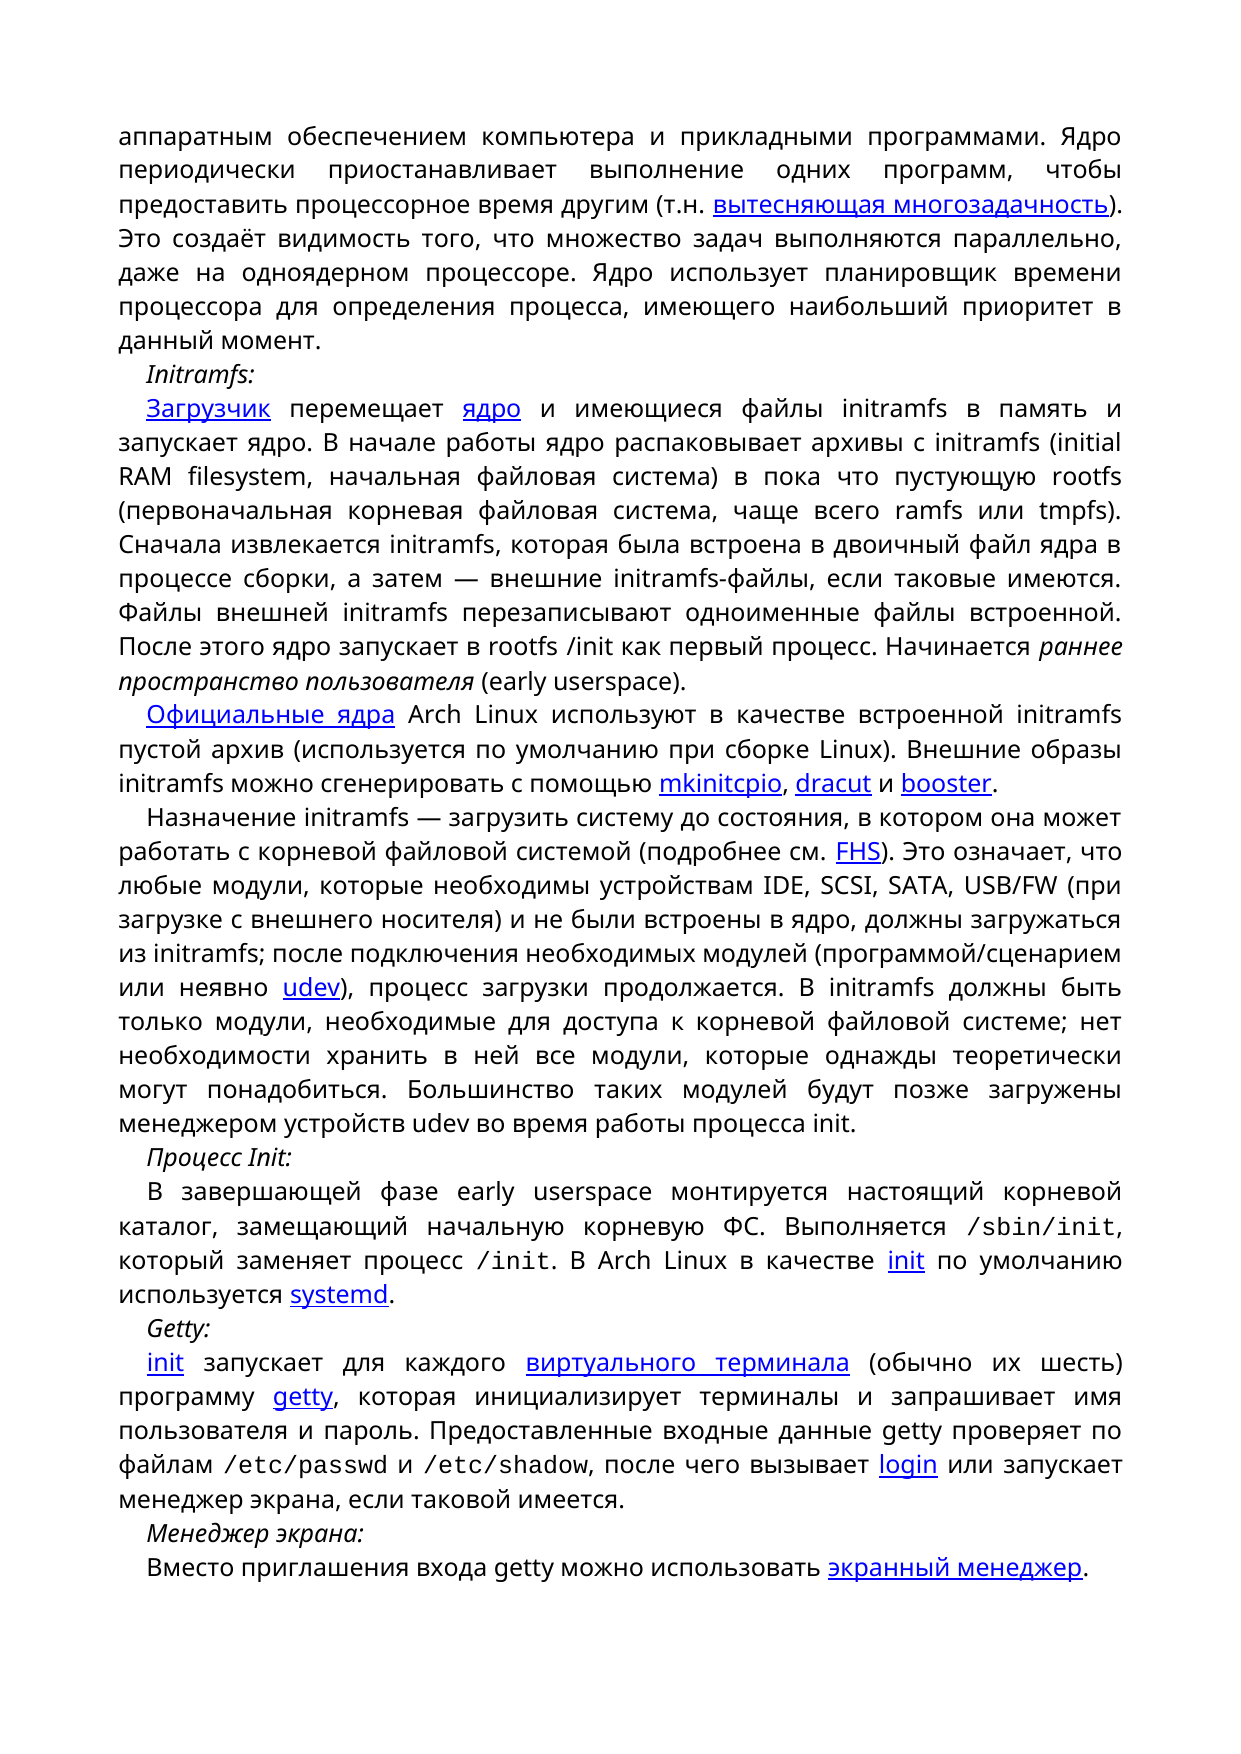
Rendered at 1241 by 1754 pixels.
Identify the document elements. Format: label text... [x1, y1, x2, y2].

subtitle Менеджер экрана: [118, 1515, 1123, 1549]
text init запускает для каждого виртуального терминала (обычно их шесть) программу getty, которая инициализирует терминалы и запрашивает имя пользователя и пароль. Предоставленные входные данные getty проверяет по файлам /etc/passwd и /etc/shadow, после чего вызывает login или запускает менеджер экрана, если таковой имеется. [118, 1345, 1123, 1515]
subtitle Процесс Init: [118, 1140, 1123, 1174]
subtitle Initramfs: [118, 357, 1123, 391]
text Официальные ядра Arch Linux используют в качестве встроенной initramfs пустой архив (используется по умолчанию при сборке Linux). Внешние образы initramfs можно сгенерировать с помощью mkinitcpio, dracut и booster. [118, 697, 1123, 799]
subtitle Getty: [118, 1311, 1123, 1345]
text Вместо приглашения входа getty можно использовать экранный менеджер. [118, 1549, 1123, 1583]
text аппаратным обеспечением компьютера и прикладными программами. Ядро периодически приостанавливает выполнение одних программ, чтобы предоставить процессорное время другим (т.н. вытесняющая многозадачность). Это создаёт видимость того, что множество задач выполняются параллельно, даже на одноядерном процессоре. Ядро использует планировщик времени процессора для определения процесса, имеющего наибольший приоритет в данный момент. [118, 118, 1123, 357]
text В завершающей фазе early userspace монтируется настоящий корневой каталог, замещающий начальную корневую ФС. Выполняется /sbin/init, который заменяет процесс /init. В Arch Linux в качестве init по умолчанию используется systemd. [118, 1174, 1123, 1311]
text Загрузчик перемещает ядро и имеющиеся файлы initramfs в память и запускает ядро. В начале работы ядро распаковывает архивы с initramfs (initial RAM filesystem, начальная файловая система) в пока что пустующую rootfs (первоначальная корневая файловая система, чаще всего ramfs или tmpfs). Сначала извлекается initramfs, которая была встроена в двоичный файл ядра в процессе сборки, а затем — внешние initramfs-файлы, если таковые имеются. Файлы внешней initramfs перезаписывают одноименные файлы встроенной. После этого ядро запускает в rootfs /init как первый процесс. Начинается раннее пространство пользователя (early userspace). [118, 391, 1123, 697]
text Назначение initramfs — загрузить систему до состояния, в котором она может работать с корневой файловой системой (подробнее см. FHS). Это означает, что любые модули, которые необходимы устройствам IDE, SCSI, SATA, USB/FW (при загрузке с внешнего носителя) и не были встроены в ядро, должны загружаться из initramfs; после подключения необходимых модулей (программой/сценарием или неявно udev), процесс загрузки продолжается. В initramfs должны быть только модули, необходимые для доступа к корневой файловой системе; нет необходимости хранить в ней все модули, которые однажды теоретически могут понадобиться. Большинство таких модулей будут позже загружены менеджером устройств udev во время работы процесса init. [118, 799, 1123, 1140]
